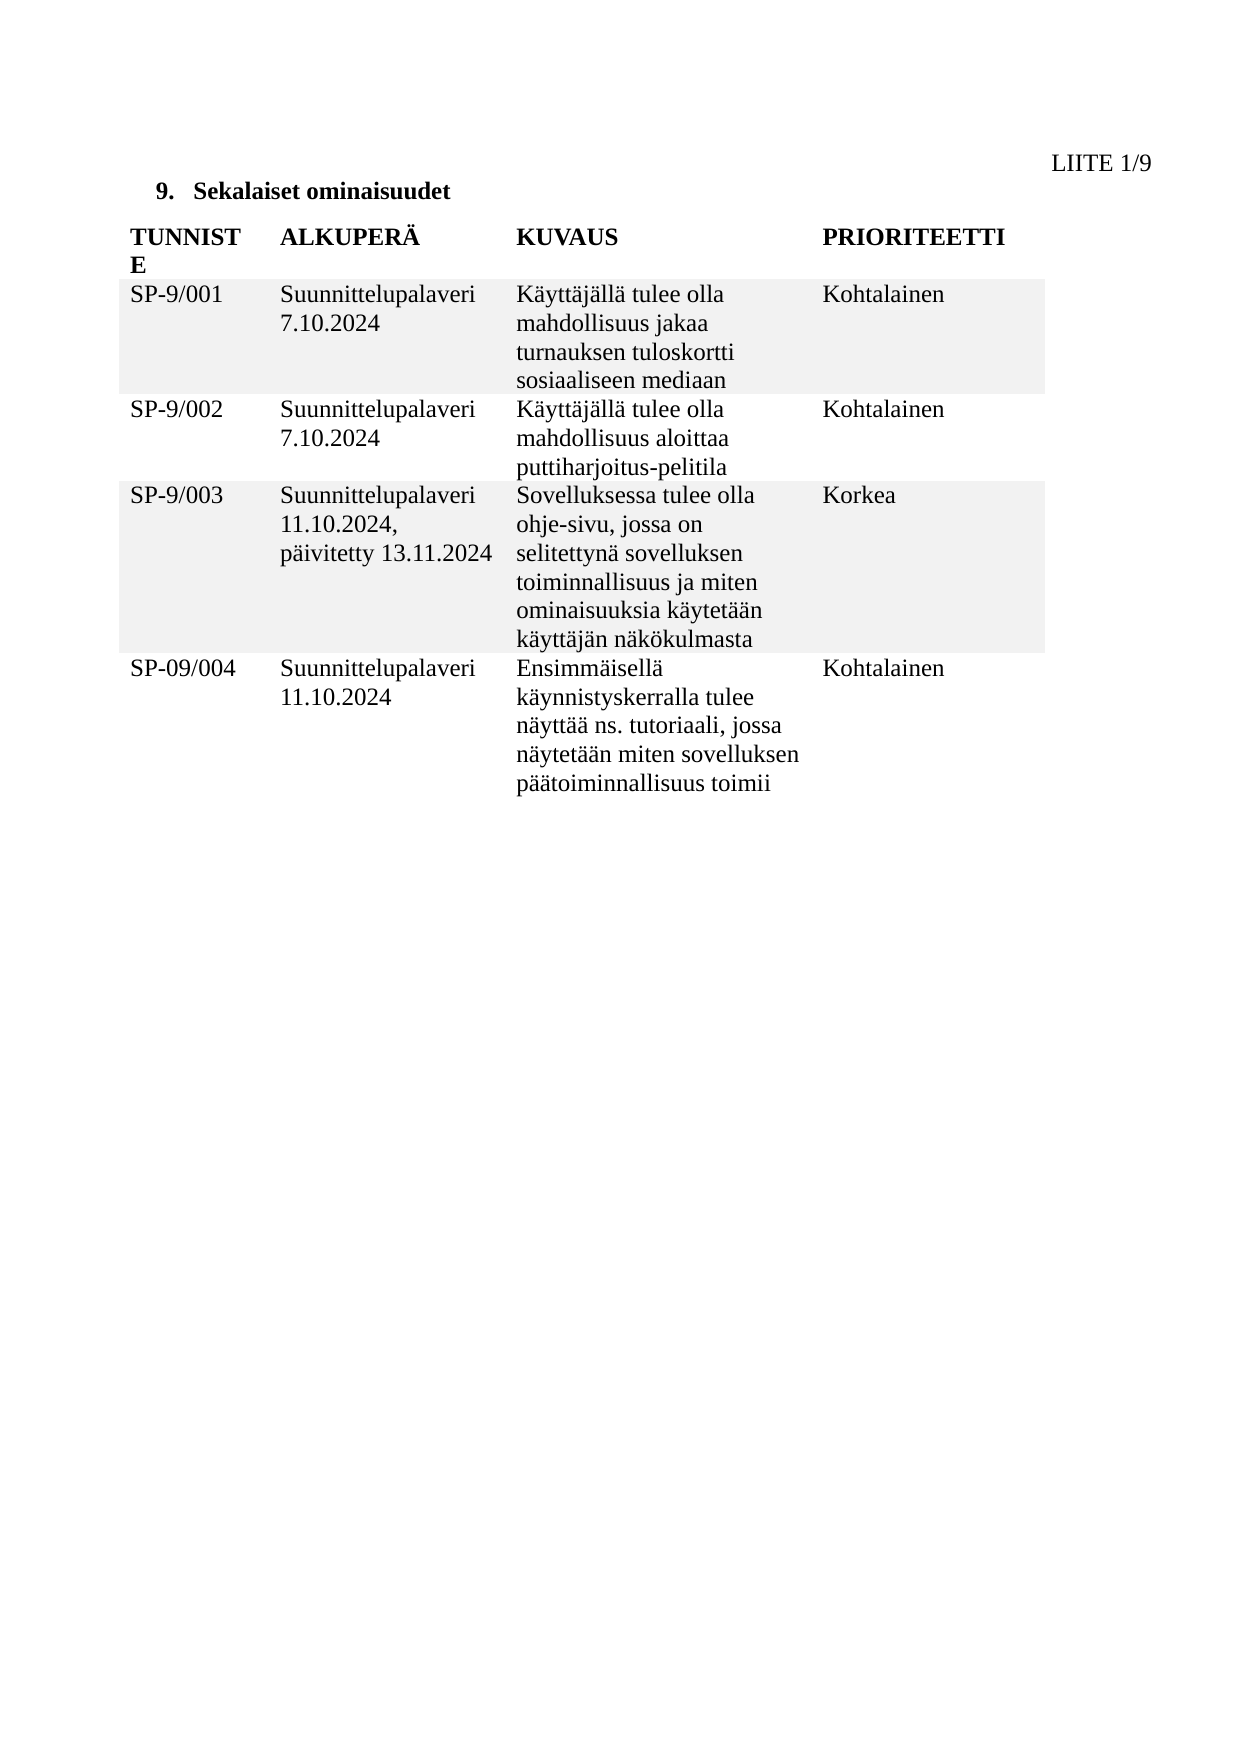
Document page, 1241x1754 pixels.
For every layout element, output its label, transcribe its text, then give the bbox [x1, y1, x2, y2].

table_cell Kohtalainen [811, 394, 1045, 481]
table_header KUVAUS [505, 222, 811, 279]
list Sekalaiset ominaisuudet [156, 176, 1152, 205]
table_cell Kohtalainen [811, 279, 1045, 394]
table_cell Suunnittelupalaveri 11.10.2024 [269, 653, 505, 797]
table_cell SP-9/003 [119, 481, 269, 653]
table_cell Sovelluksessa tulee olla ohje-sivu, jossa on selitettynä sovelluksen toiminnallisuus ja miten ominaisuuksia käytetään käyttäjän näkökulmasta [505, 481, 811, 653]
table_cell Suunnittelupalaveri 11.10.2024, päivitetty 13.11.2024 [269, 481, 505, 653]
table_header TUNNISTE [119, 222, 269, 279]
table_cell SP-9/002 [119, 394, 269, 481]
table_cell Suunnittelupalaveri 7.10.2024 [269, 279, 505, 394]
table_cell Ensimmäisellä käynnistyskerralla tulee näyttää ns. tutoriaali, jossa näytetään miten sovelluksen päätoiminnallisuus toimii [505, 653, 811, 797]
table_cell SP-09/004 [119, 653, 269, 797]
table_cell Suunnittelupalaveri 7.10.2024 [269, 394, 505, 481]
table_cell SP-9/001 [119, 279, 269, 394]
table_header PRIORITEETTI [811, 222, 1045, 279]
table_header ALKUPERÄ [269, 222, 505, 279]
table_cell Käyttäjällä tulee olla mahdollisuus jakaa turnauksen tuloskortti sosiaaliseen mediaan [505, 279, 811, 394]
table_cell Korkea [811, 481, 1045, 653]
table_cell Käyttäjällä tulee olla mahdollisuus aloittaa puttiharjoitus-pelitila [505, 394, 811, 481]
text LIITE 1/9 [193, 148, 1152, 176]
table_cell Kohtalainen [811, 653, 1045, 797]
